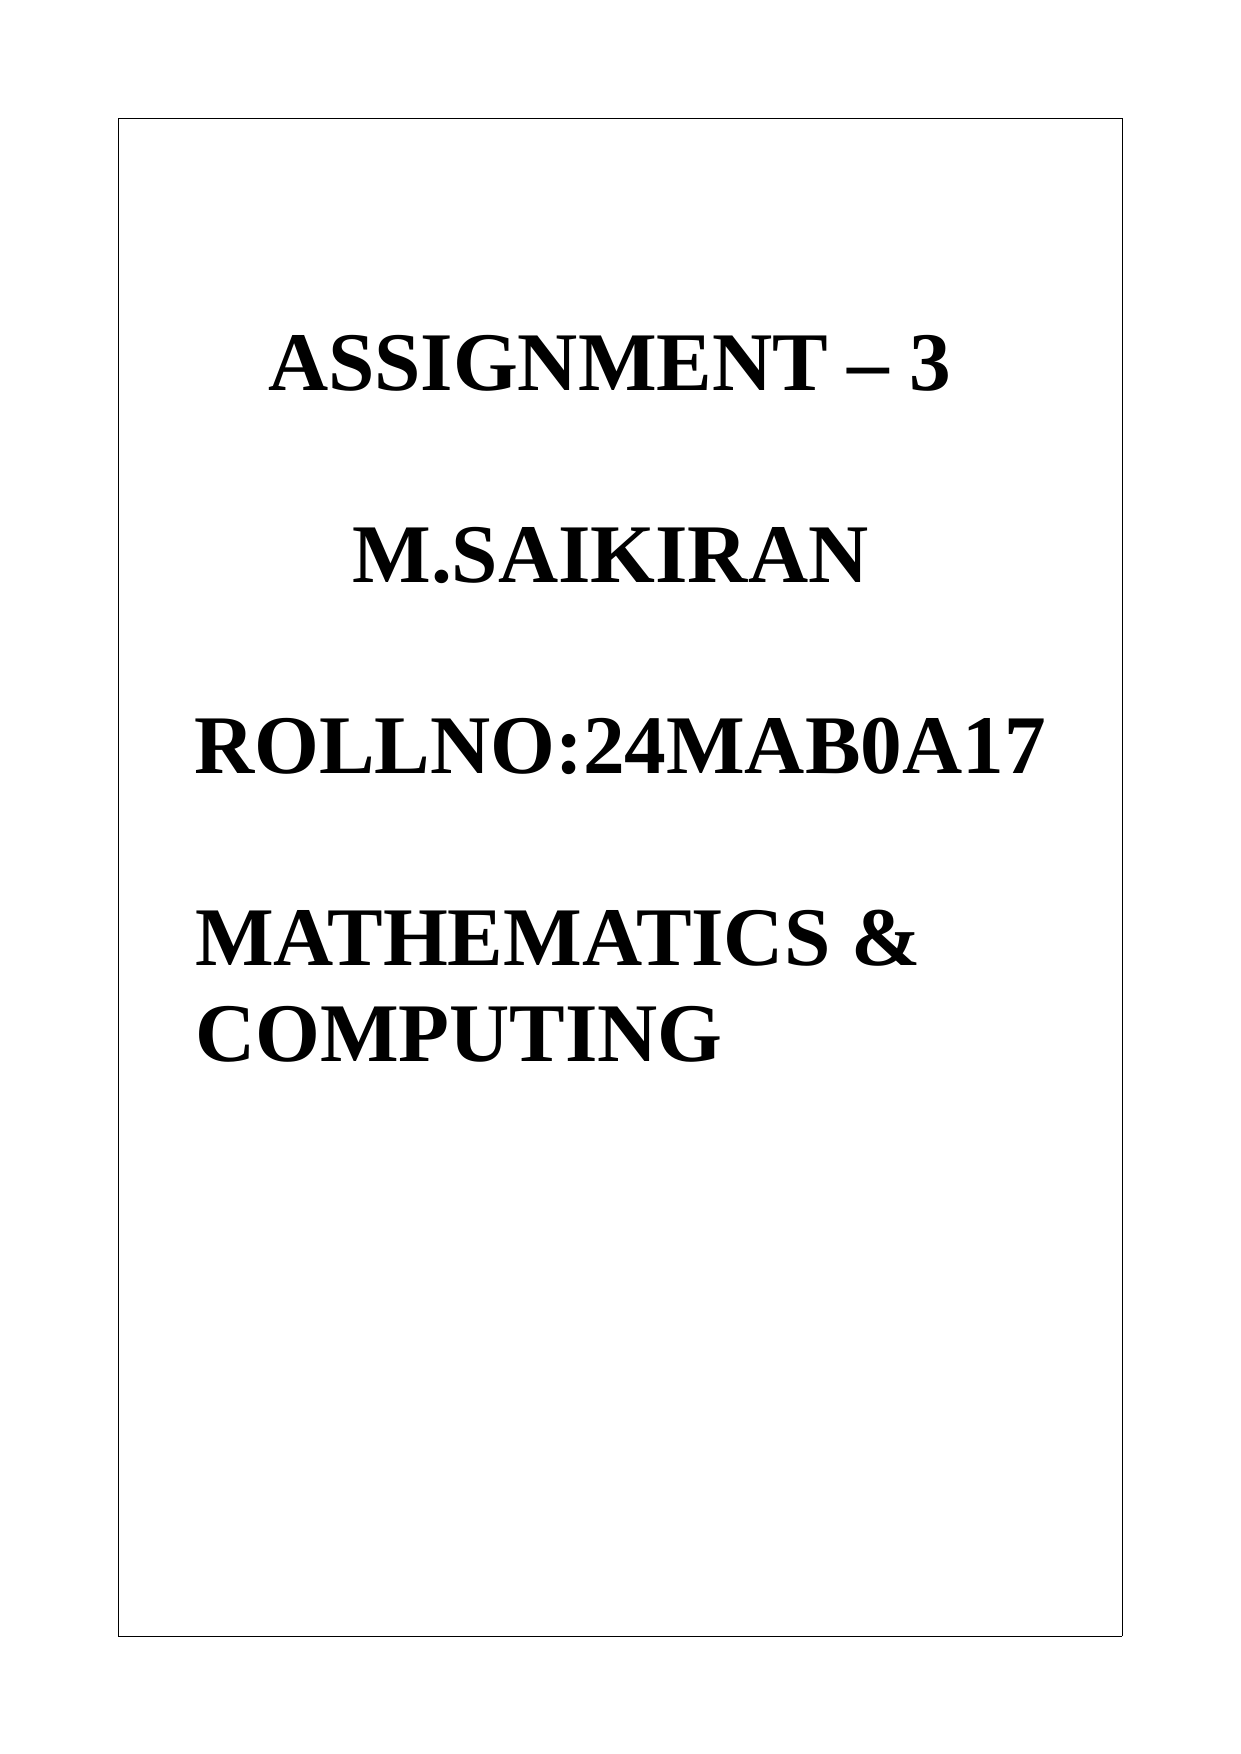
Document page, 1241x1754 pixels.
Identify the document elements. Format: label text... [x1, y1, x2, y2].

text ASSIGNMENT – 3 [121, 313, 1119, 409]
text MATHEMATICS & COMPUTING [121, 888, 1119, 1079]
text ROLLNO:24MAB0A17 [121, 600, 1119, 792]
text M.SAIKIRAN [121, 504, 1119, 600]
